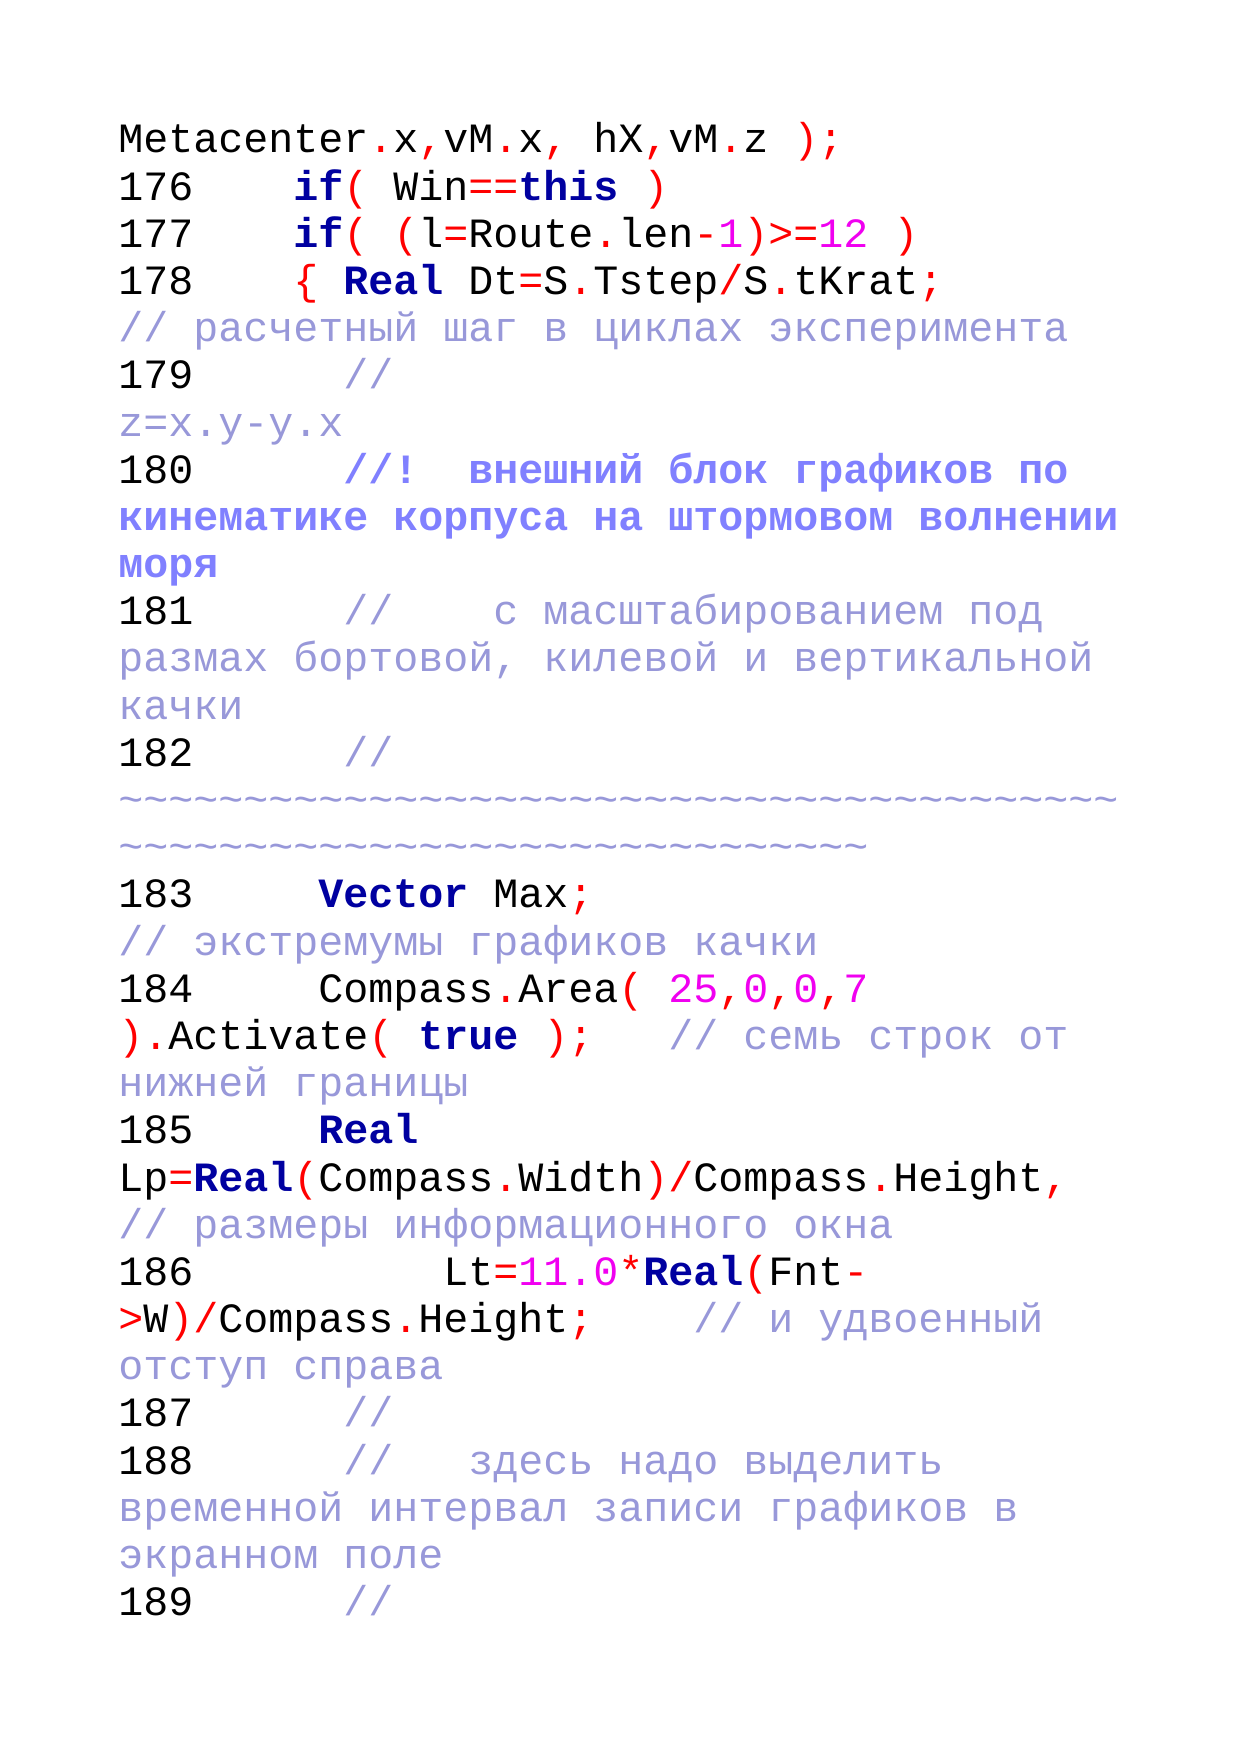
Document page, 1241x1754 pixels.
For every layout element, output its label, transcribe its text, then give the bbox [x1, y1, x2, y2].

subtitle 175 Surface,iS, Floatage,iF, Metacenter.x,vM.x, hX,vM.z ); [793, 118, 1122, 165]
subtitle 175 Surface,iS, Floatage,iF, Metacenter.x,vM.x, hX,vM.z ); [493, 118, 518, 165]
subtitle 184 Compass.Area( 25,0,0,7 ).Activate( true ); // семь строк от нижней границы [118, 967, 1122, 1109]
subtitle 175 Surface,iS, Floatage,iF, Metacenter.x,vM.x, hX,vM.z ); [368, 118, 393, 165]
subtitle 175 Surface,iS, Floatage,iF, Metacenter.x,vM.x, hX,vM.z ); [418, 118, 443, 165]
subtitle 175 Surface,iS, Floatage,iF, Metacenter.x,vM.x, hX,vM.z ); [718, 118, 743, 165]
subtitle 187 // [118, 1392, 1122, 1439]
subtitle 181 // c масштабированием под размах бортовой, килевой и вертикальной качки [118, 590, 1122, 732]
subtitle 186 Lt=11.0*Real(Fnt->W)/Compass.Height; // и удвоенный отступ справа [118, 1251, 1122, 1392]
subtitle 176 if( Win==this ) [118, 165, 393, 212]
subtitle 189 // [118, 1581, 1122, 1628]
subtitle 175 Surface,iS, Floatage,iF, Metacenter.x,vM.x, hX,vM.z ); [543, 118, 593, 165]
subtitle 177 if( (l=Route.len-1)>=12 ) [118, 212, 1122, 260]
subtitle 175 Surface,iS, Floatage,iF, Metacenter.x,vM.x, hX,vM.z ); [643, 118, 668, 165]
subtitle 185 Real Lp=Real(Compass.Width)/Compass.Height, // размеры информационного окна [118, 1109, 1122, 1251]
subtitle 182 // ~~~~~~~~~~~~~~~~~~~~~~~~~~~~~~~~~~~~~~~~~~~~~~~~~~~~~~~~~~~~~~~~~~~~~~ [118, 732, 1122, 873]
subtitle 178 { Real Dt=S.Tstep/S.tKrat; // расчетный шаг в циклах эксперимента [118, 260, 1122, 354]
subtitle 179 // z=x.y-y.x [118, 354, 1122, 448]
subtitle 180 //! внешний блок графиков по кинематике корпуса на штормовом волнении моря [118, 448, 1122, 590]
subtitle 176 if( Win==this ) [468, 165, 1122, 212]
subtitle 188 // здесь надо выделить временной интервал записи графиков в экранном поле [118, 1439, 1122, 1581]
subtitle 183 Vector Max; // экстремумы графиков качки [118, 873, 1122, 967]
